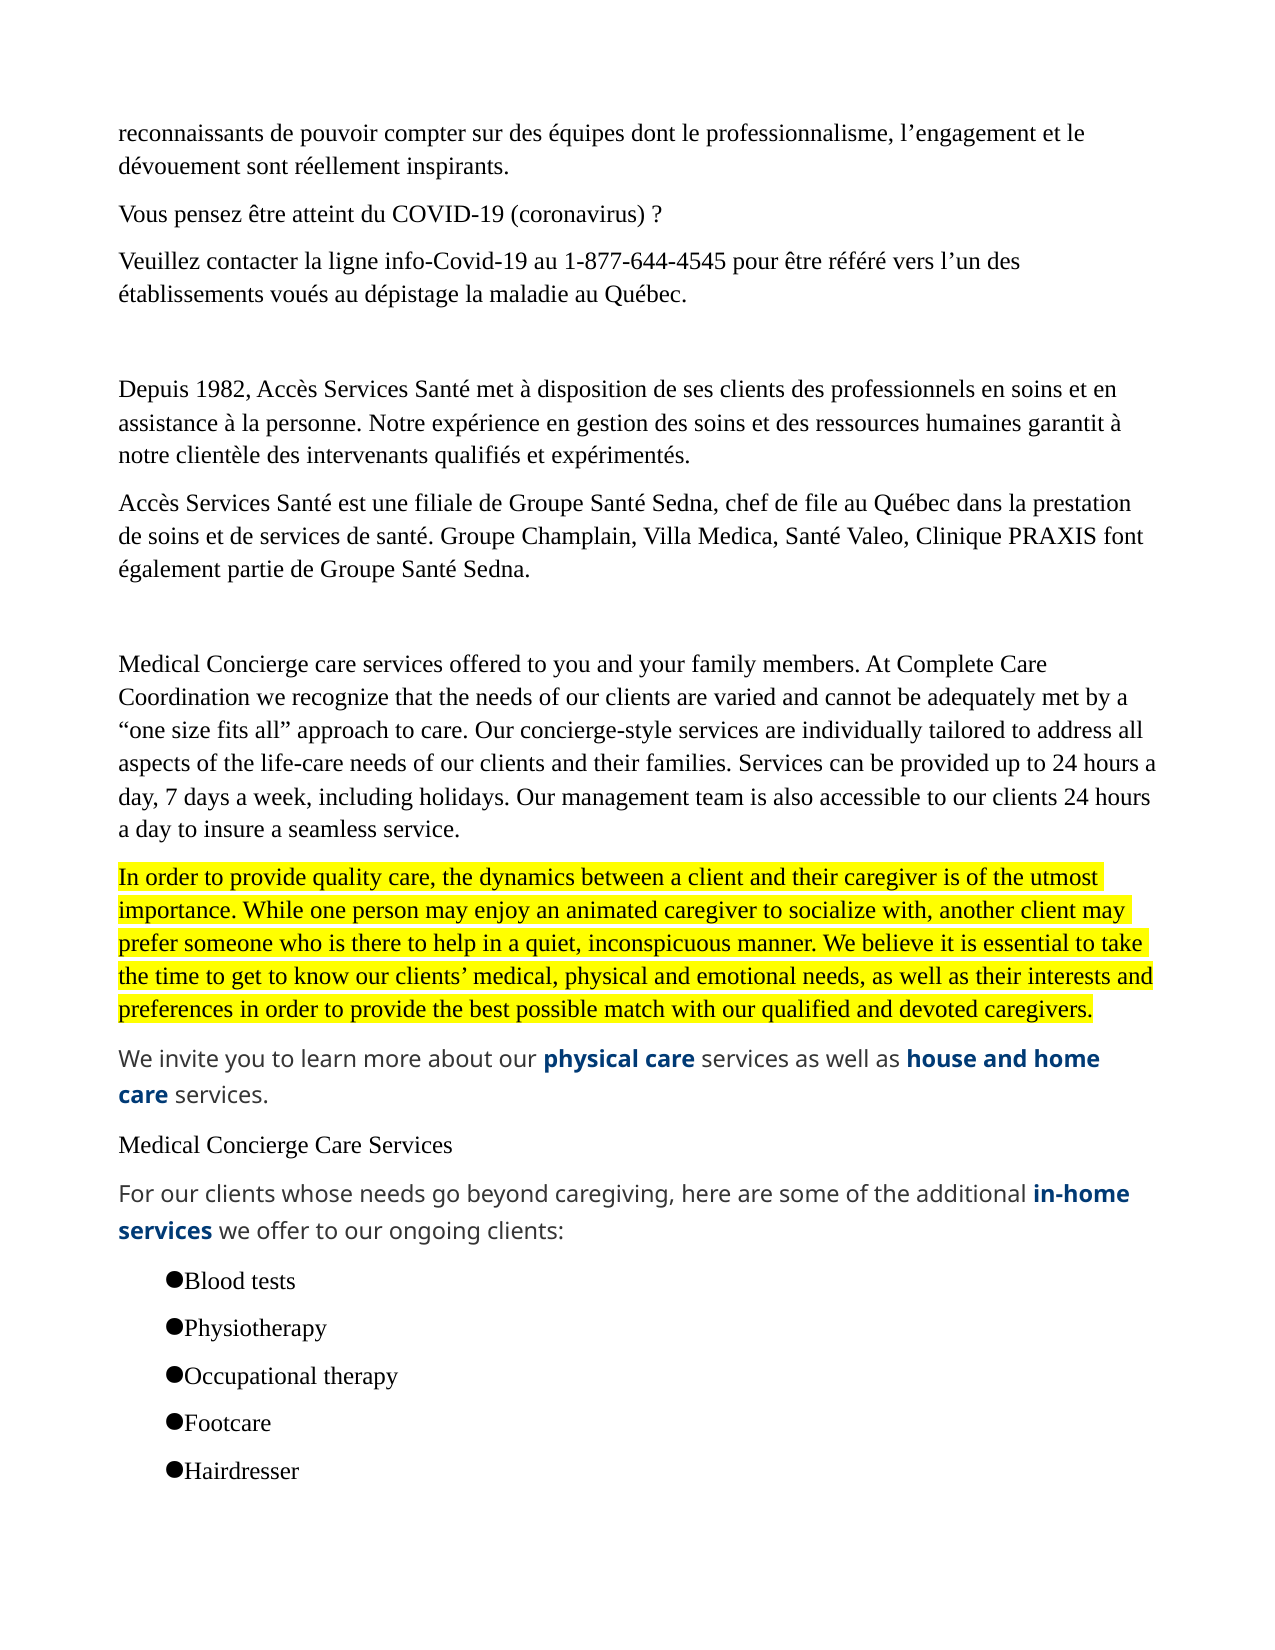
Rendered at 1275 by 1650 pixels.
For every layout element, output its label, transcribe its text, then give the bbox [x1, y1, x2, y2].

text Accès Services Santé est une filiale de Groupe Santé Sedna, chef de file au Québec dans la prestation de soins et de services de santé. Groupe Champlain, Villa Medica, Santé Valeo, Clinique PRAXIS font également partie de Groupe Santé Sedna. [118, 488, 1157, 583]
list Footcare [118, 1408, 1157, 1437]
text For our clients whose needs go beyond caregiving, here are some of the additional in-home services we offer to our ongoing clients: [118, 1178, 1157, 1246]
list Hairdresser [118, 1456, 1157, 1485]
list Blood tests [118, 1266, 1157, 1294]
text In order to provide quality care, the dynamics between a client and their caregiver is of the utmost importance. While one person may enjoy an animated caregiver to socialize with, another client may prefer someone who is there to help in a quiet, inconspicuous manner. We believe it is essential to take the time to get to know our clients’ medical, physical and emotional needs, as well as their interests and preferences in order to provide the best possible match with our qualified and devoted caregivers. [118, 862, 1157, 1023]
text Veuillez contacter la ligne info-Covid-19 au 1-877-644-4545 pour être référé vers l’un des établissements voués au dépistage la maladie au Québec. [118, 246, 1157, 308]
list Occupational therapy [118, 1361, 1157, 1390]
text reconnaissants de pouvoir compter sur des équipes dont le professionnalisme, l’engagement et le dévouement sont réellement inspirants. [118, 118, 1157, 180]
text We invite you to learn more about our physical care services as well as house and home care services. [118, 1042, 1157, 1111]
list Physiotherapy [118, 1313, 1157, 1342]
text Medical Concierge care services offered to you and your family members. At Complete Care Coordination we recognize that the needs of our clients are varied and cannot be adequately met by a “one size fits all” approach to care. Our concierge-style services are individually tailored to address all aspects of the life-care needs of our clients and their families. Services can be provided up to 24 hours a day, 7 days a week, including holidays. Our management team is also accessible to our clients 24 hours a day to insure a seamless service. [118, 649, 1157, 843]
text Medical Concierge Care Services [118, 1130, 1157, 1159]
text Depuis 1982, Accès Services Santé met à disposition de ses clients des professionnels en soins et en assistance à la personne. Notre expérience en gestion des soins et des ressources humaines garantit à notre clientèle des intervenants qualifiés et expérimentés. [118, 374, 1157, 469]
text Vous pensez être atteint du COVID-19 (coronavirus) ? [118, 199, 1157, 227]
